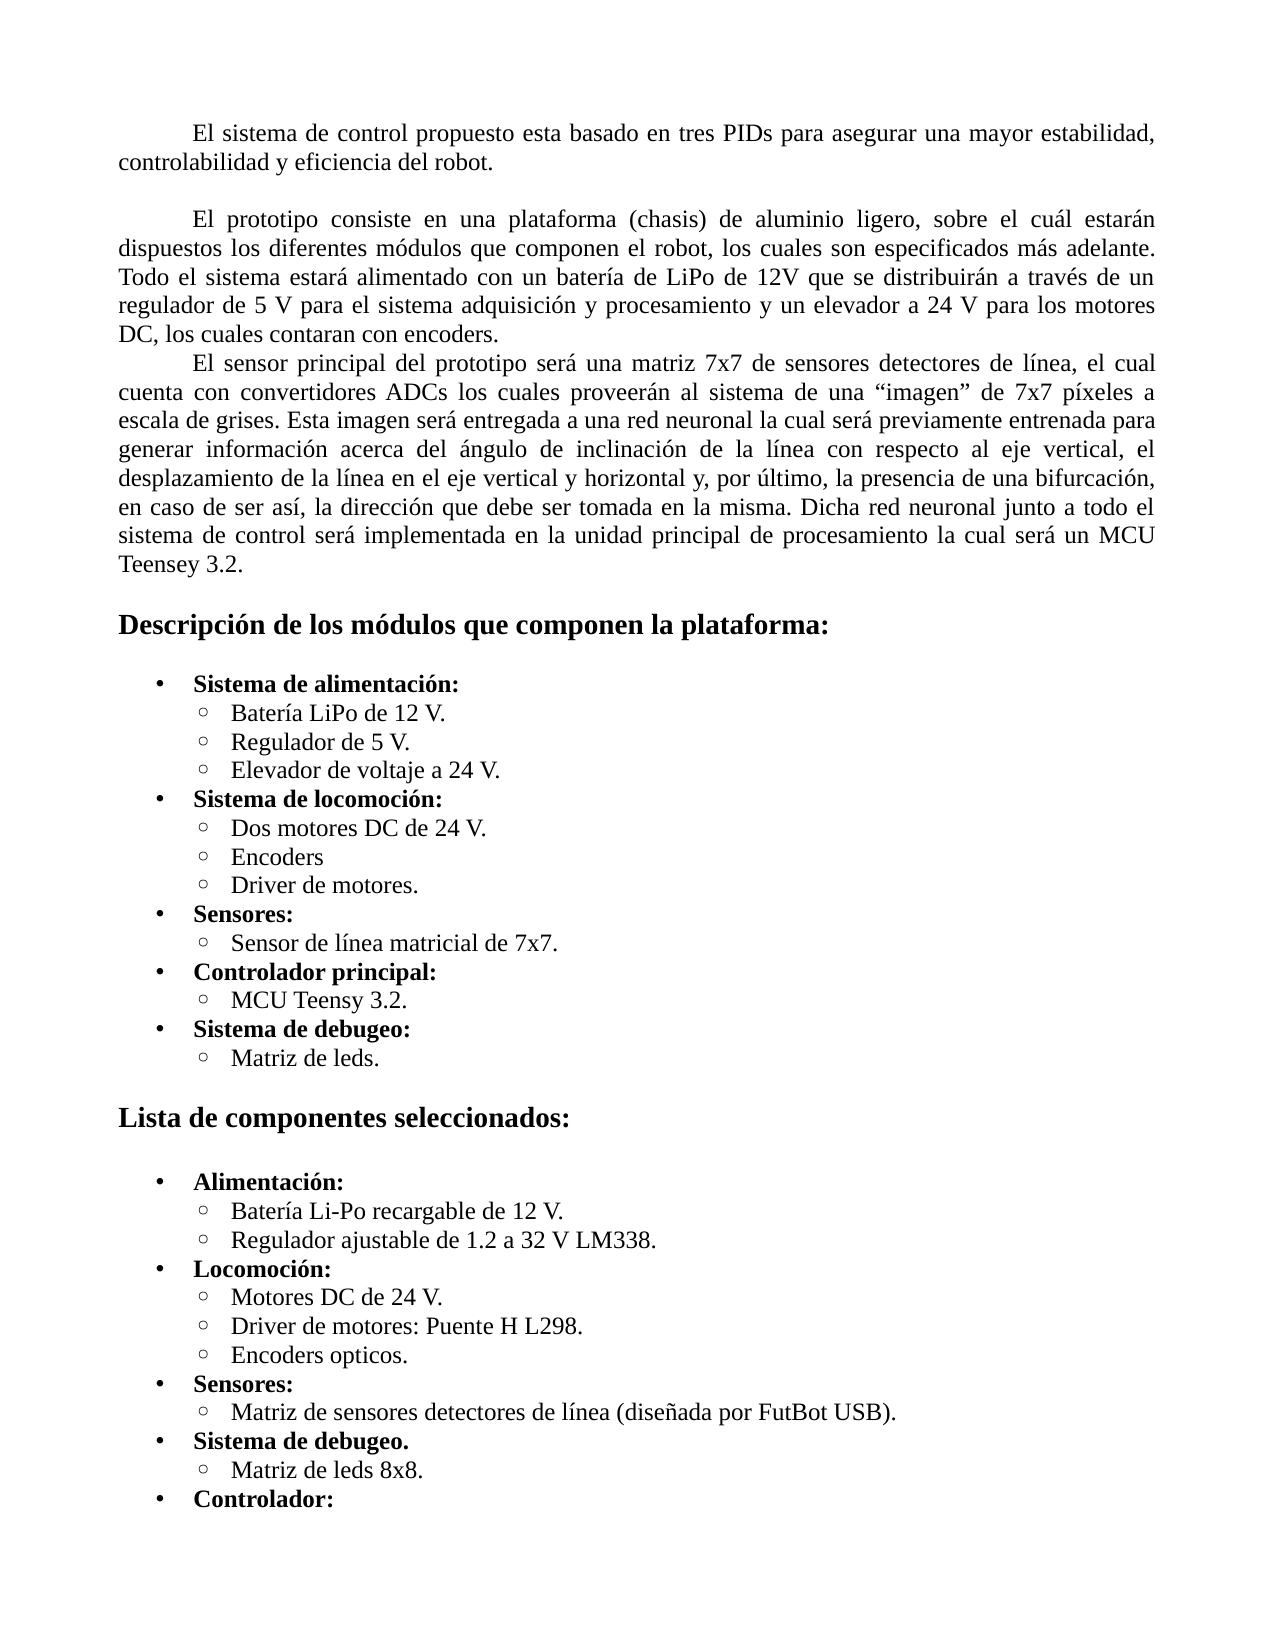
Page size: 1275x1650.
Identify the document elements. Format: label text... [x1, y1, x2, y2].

list Sensor de línea matricial de 7x7. [193, 928, 1157, 957]
text Lista de componentes seleccionados: [118, 1100, 1157, 1134]
list Regulador de 5 V. [193, 727, 1157, 755]
list Batería LiPo de 12 V. [193, 698, 1157, 727]
list Encoders [193, 842, 1157, 870]
list Matriz de sensores detectores de línea (diseñada por FutBot USB). [193, 1397, 1157, 1426]
list Batería Li-Po recargable de 12 V. [193, 1196, 1157, 1225]
list Matriz de leds. [193, 1043, 1157, 1072]
list Sistema de debugeo: [156, 1014, 1157, 1043]
text El prototipo consiste en una plataforma (chasis) de aluminio ligero, sobre el cuál estarán dispuestos los diferentes módulos que componen el robot, los cuales son especificados más adelante. Todo el sistema estará alimentado con un batería de LiPo de 12V que se distribuirán a través de un regulador de 5 V para el sistema adquisición y procesamiento y un elevador a 24 V para los motores DC, los cuales contaran con encoders. [118, 204, 1157, 348]
list Sensores: [156, 1369, 1157, 1397]
list Driver de motores. [193, 870, 1157, 899]
list Controlador: [156, 1484, 1157, 1512]
list Driver de motores: Puente H L298. [193, 1311, 1157, 1340]
list Alimentación: [156, 1167, 1157, 1196]
list Regulador ajustable de 1.2 a 32 V LM338. [193, 1225, 1157, 1254]
text El sistema de control propuesto esta basado en tres PIDs para asegurar una mayor estabilidad, controlabilidad y eficiencia del robot. [118, 118, 1157, 176]
list Sistema de debugeo. [156, 1426, 1157, 1455]
list Sistema de alimentación: [156, 669, 1157, 698]
text Descripción de los módulos que componen la plataforma: [118, 607, 1157, 640]
list Sistema de locomoción: [156, 784, 1157, 813]
text El sensor principal del prototipo será una matriz 7x7 de sensores detectores de línea, el cual cuenta con convertidores ADCs los cuales proveerán al sistema de una “imagen” de 7x7 píxeles a escala de grises. Esta imagen será entregada a una red neuronal la cual será previamente entrenada para generar información acerca del ángulo de inclinación de la línea con respecto al eje vertical, el desplazamiento de la línea en el eje vertical y horizontal y, por último, la presencia de una bifurcación, en caso de ser así, la dirección que debe ser tomada en la misma. Dicha red neuronal junto a todo el sistema de control será implementada en la unidad principal de procesamiento la cual será un MCU Teensey 3.2. [118, 348, 1157, 578]
list MCU Teensy 3.2. [193, 985, 1157, 1014]
list Sensores: [156, 899, 1157, 928]
list Encoders opticos. [193, 1340, 1157, 1369]
list Dos motores DC de 24 V. [193, 813, 1157, 842]
list Locomoción: [156, 1254, 1157, 1282]
list Motores DC de 24 V. [193, 1282, 1157, 1311]
list Elevador de voltaje a 24 V. [193, 755, 1157, 784]
list Matriz de leds 8x8. [193, 1455, 1157, 1484]
list Controlador principal: [156, 957, 1157, 985]
